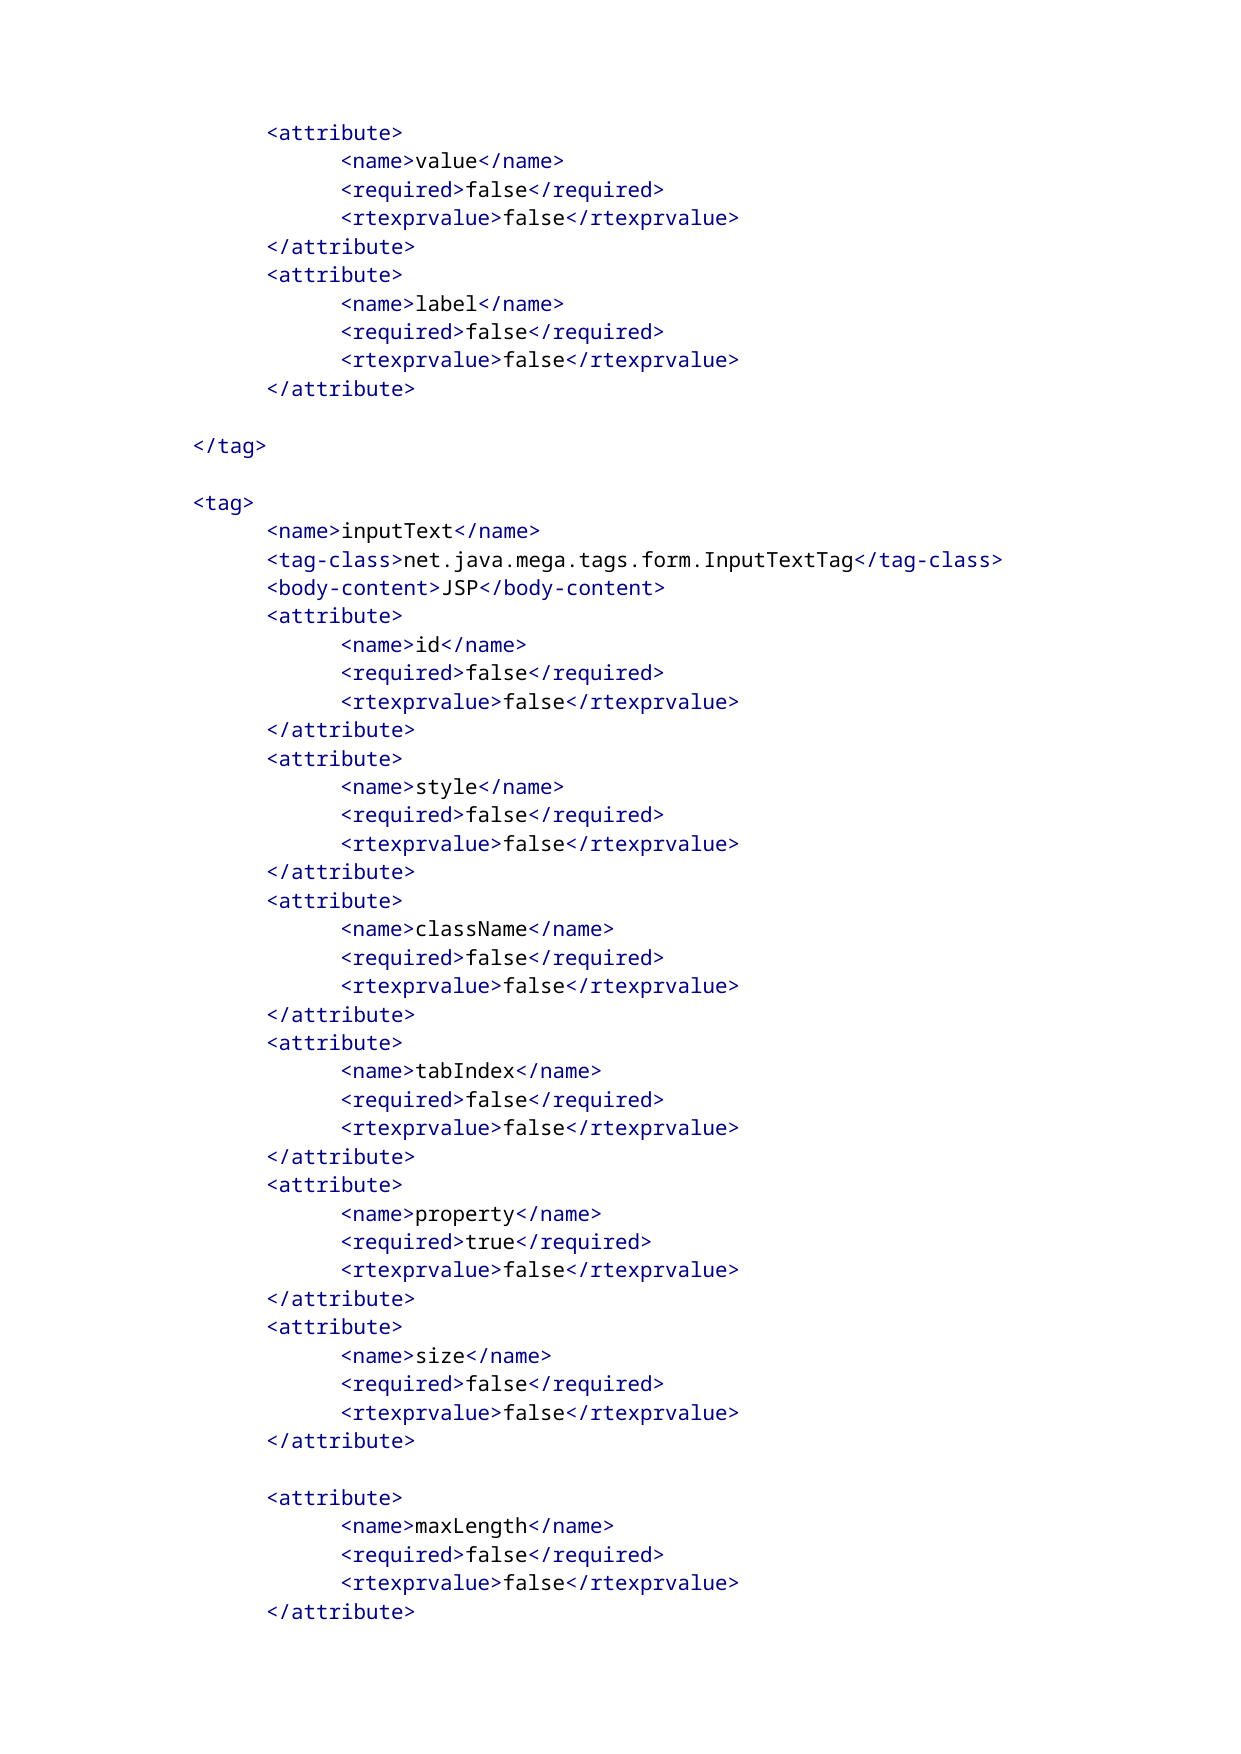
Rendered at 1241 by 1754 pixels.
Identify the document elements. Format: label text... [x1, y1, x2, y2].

text <attribute> [118, 602, 1122, 630]
text </attribute> [118, 1597, 1122, 1625]
text <attribute> [118, 744, 1122, 772]
text <rtexprvalue>false</rtexprvalue> [118, 203, 1122, 232]
text <rtexprvalue>false</rtexprvalue> [118, 829, 1122, 857]
text <tag-class>net.java.mega.tags.form.InputTextTag</tag-class> [118, 545, 1122, 573]
text <name>value</name> [118, 147, 1122, 175]
text </attribute> [118, 1284, 1122, 1312]
text <rtexprvalue>false</rtexprvalue> [118, 346, 1122, 374]
text </tag> [118, 431, 1122, 459]
text <name>id</name> [118, 630, 1122, 658]
text <tag> [118, 488, 1122, 516]
text </attribute> [118, 857, 1122, 886]
text <rtexprvalue>false</rtexprvalue> [118, 1398, 1122, 1426]
text <required>false</required> [118, 317, 1122, 346]
text <required>false</required> [118, 1369, 1122, 1398]
text <attribute> [118, 260, 1122, 289]
text <name>tabIndex</name> [118, 1057, 1122, 1085]
text <name>style</name> [118, 772, 1122, 801]
text <attribute> [118, 1312, 1122, 1341]
text <rtexprvalue>false</rtexprvalue> [118, 971, 1122, 1000]
text </attribute> [118, 374, 1122, 431]
text <required>true</required> [118, 1227, 1122, 1256]
text <attribute> [118, 1170, 1122, 1199]
text <required>false</required> [118, 801, 1122, 829]
text <required>false</required> [118, 1085, 1122, 1113]
text <rtexprvalue>false</rtexprvalue> [118, 1113, 1122, 1142]
text <name>label</name> [118, 289, 1122, 317]
text <attribute> [118, 118, 1122, 147]
text <required>false</required> [118, 175, 1122, 203]
text <name>property</name> [118, 1199, 1122, 1227]
text <rtexprvalue>false</rtexprvalue> [118, 1256, 1122, 1284]
text <name>inputText</name> [118, 516, 1122, 545]
text <attribute> [118, 886, 1122, 914]
text <name>maxLength</name> [118, 1512, 1122, 1540]
text <body-content>JSP</body-content> [118, 573, 1122, 602]
text <attribute> [118, 1483, 1122, 1512]
text <name>className</name> [118, 914, 1122, 943]
text <required>false</required> [118, 1540, 1122, 1568]
text <required>false</required> [118, 943, 1122, 971]
text </attribute> [118, 1000, 1122, 1028]
text </attribute> [118, 1426, 1122, 1483]
text <rtexprvalue>false</rtexprvalue> [118, 687, 1122, 715]
text <rtexprvalue>false</rtexprvalue> [118, 1568, 1122, 1597]
text <required>false</required> [118, 658, 1122, 687]
text </attribute> [118, 232, 1122, 260]
text </attribute> [118, 1142, 1122, 1170]
text <attribute> [118, 1028, 1122, 1057]
text </attribute> [118, 715, 1122, 744]
text <name>size</name> [118, 1341, 1122, 1369]
